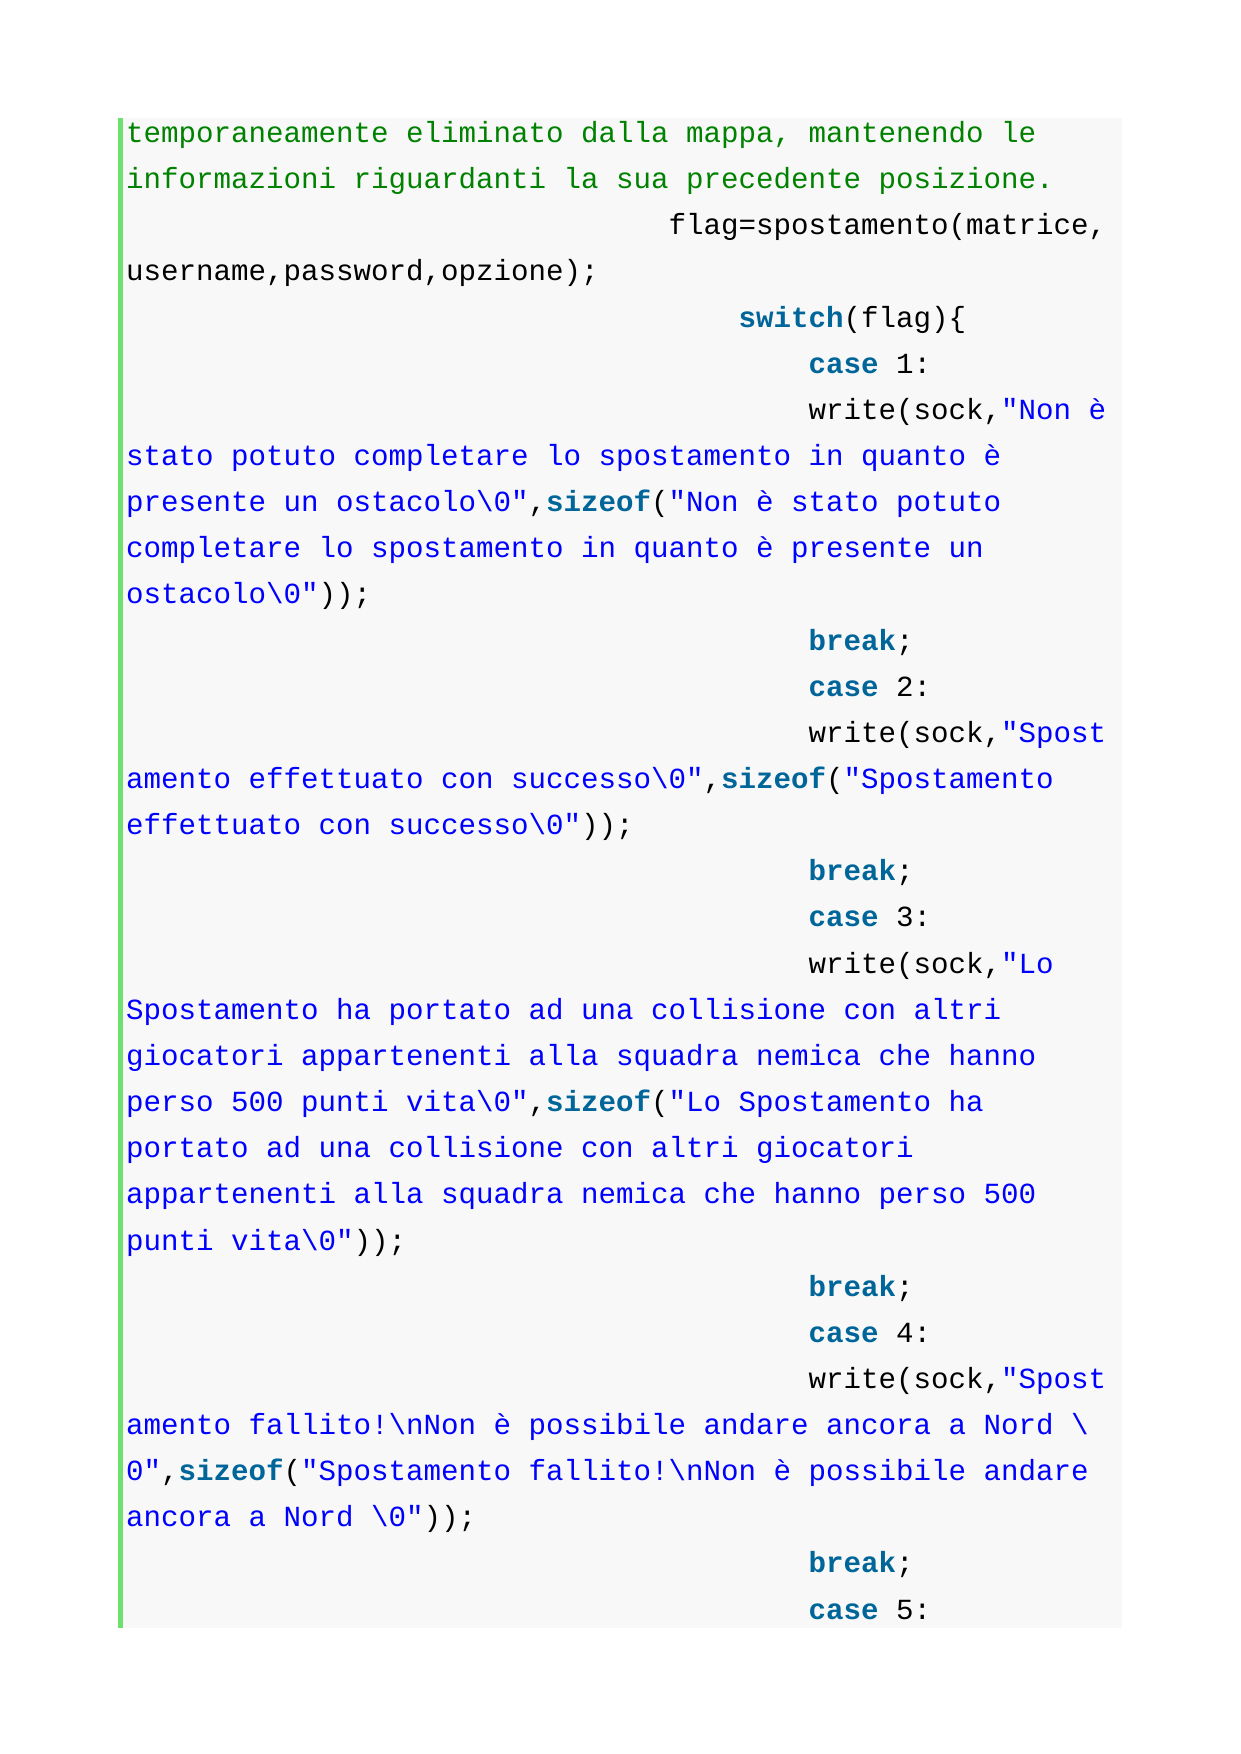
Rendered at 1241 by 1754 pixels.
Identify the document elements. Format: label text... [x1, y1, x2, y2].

text switch(flag){ [123, 303, 1122, 336]
text case 2: [123, 672, 1122, 705]
text write(sock,"Lo Spostamento ha portato ad una collisione con altri giocatori appartenenti alla squadra nemica che hanno perso 500 punti vita\0",sizeof("Lo Spostamento ha portato ad una collisione con altri giocatori appartenenti alla squadra nemica che hanno perso 500 punti vita\0")); [123, 949, 1122, 1259]
text case 3: [123, 903, 1122, 936]
text break; [123, 1549, 1122, 1582]
text write(sock,"Spostamento effettuato con successo\0",sizeof("Spostamento effettuato con successo\0")); [123, 718, 1122, 843]
text case 5: [123, 1595, 1122, 1628]
text case 4: [123, 1318, 1122, 1351]
text break; [123, 856, 1122, 889]
text break; [123, 626, 1122, 659]
text case 1: [123, 349, 1122, 382]
text flag=spostamento(matrice,username,password,opzione); [123, 210, 1122, 289]
text write(sock,"Spostamento fallito!\nNon è possibile andare ancora a Nord \0",sizeof("Spostamento fallito!\nNon è possibile andare ancora a Nord \0")); [123, 1364, 1122, 1536]
text temporaneamente eliminato dalla mappa, mantenendo le informazioni riguardanti la sua precedente posizione. [123, 118, 1122, 197]
text break; [123, 1272, 1122, 1305]
text write(sock,"Non è stato potuto completare lo spostamento in quanto è presente un ostacolo\0",sizeof("Non è stato potuto completare lo spostamento in quanto è presente un ostacolo\0")); [123, 395, 1122, 613]
